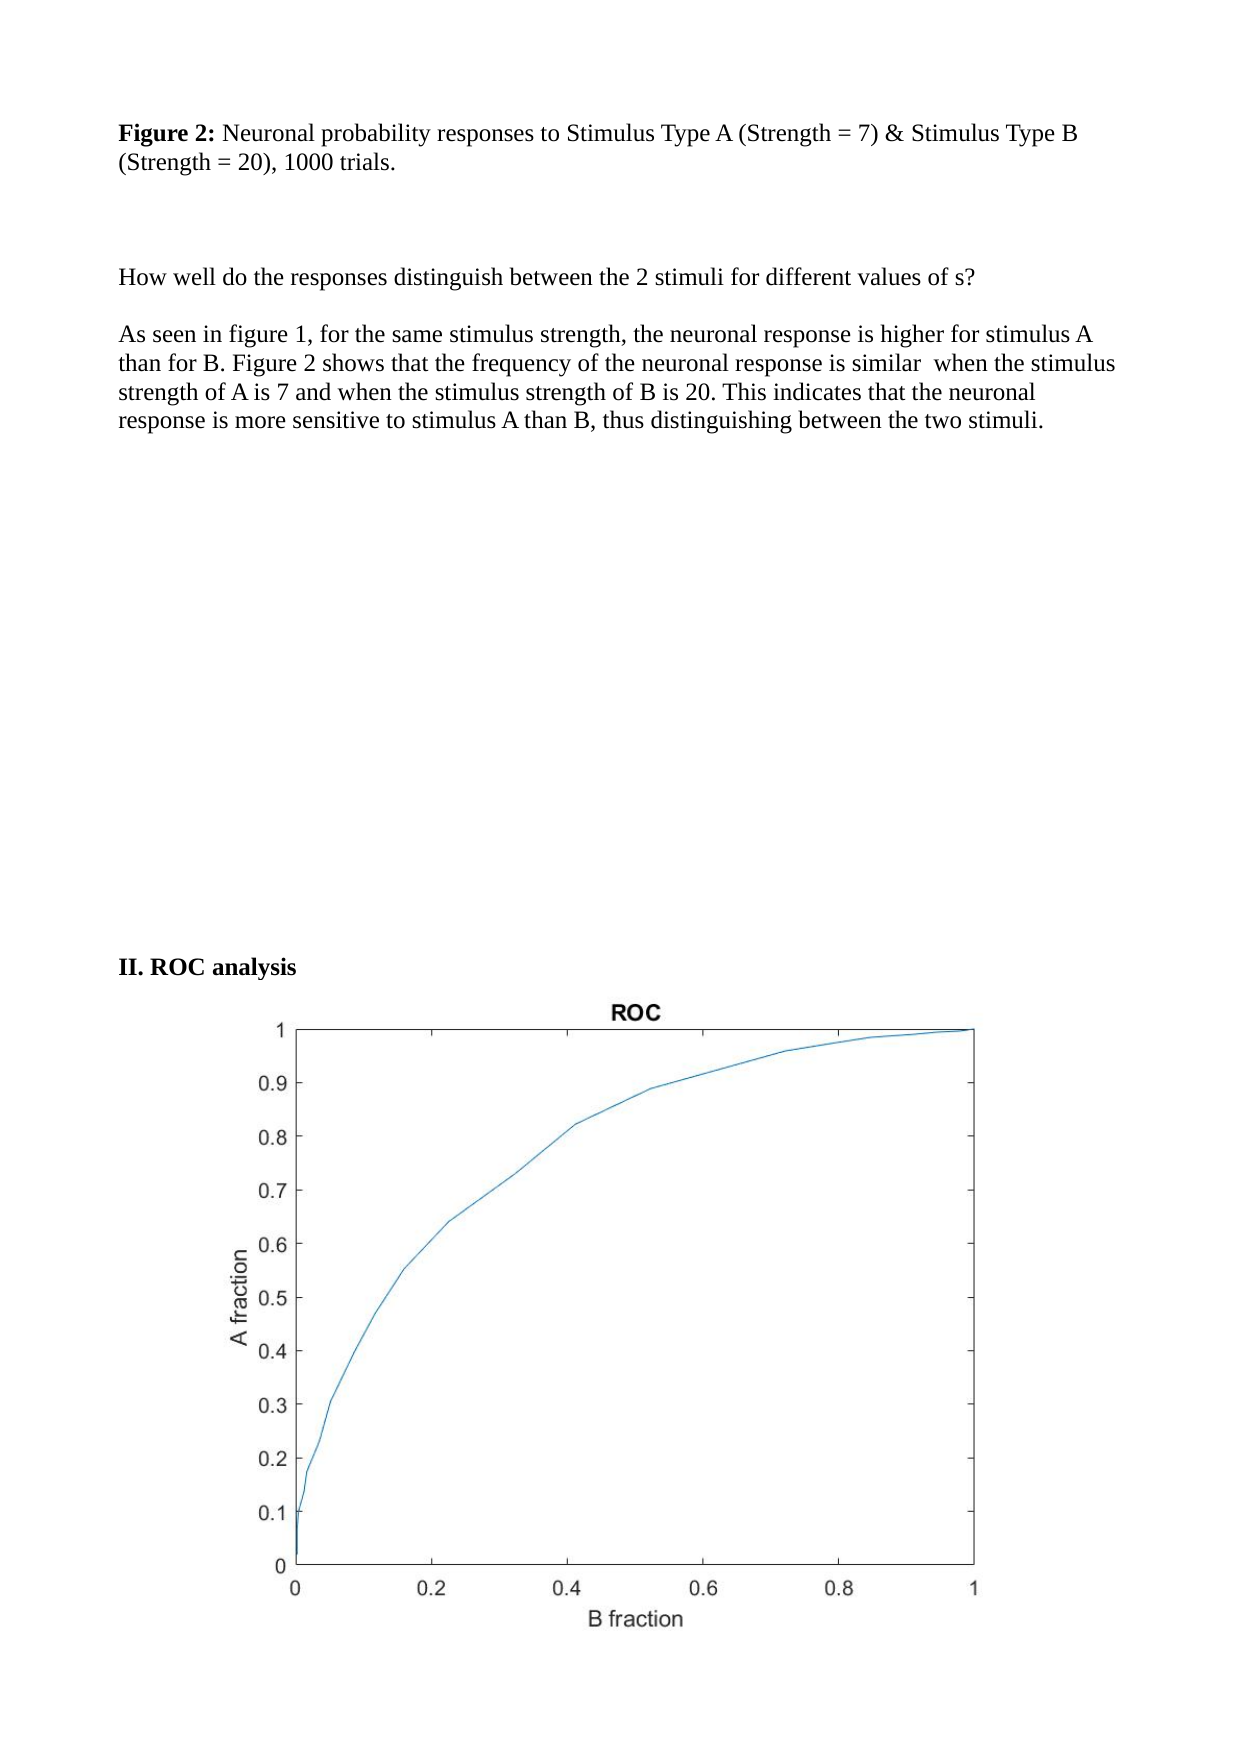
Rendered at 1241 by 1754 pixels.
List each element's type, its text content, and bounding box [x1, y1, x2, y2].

text II. ROC analysis [118, 952, 1122, 981]
text Figure 2: Neuronal probability responses to Stimulus Type A (Strength = 7) & Stimulus Type B (Strength = 20), 1000 trials. [118, 118, 1122, 176]
text As seen in figure 1, for the same stimulus strength, the neuronal response is higher for stimulus A than for B. Figure 2 shows that the frequency of the neuronal response is similar when the stimulus strength of A is 7 and when the stimulus strength of B is 20. This indicates that the neuronal response is more sensitive to stimulus A than B, thus distinguishing between the two stimuli. [118, 319, 1122, 434]
text How well do the responses distinguish between the 2 stimuli for different values of s? [118, 262, 1122, 291]
